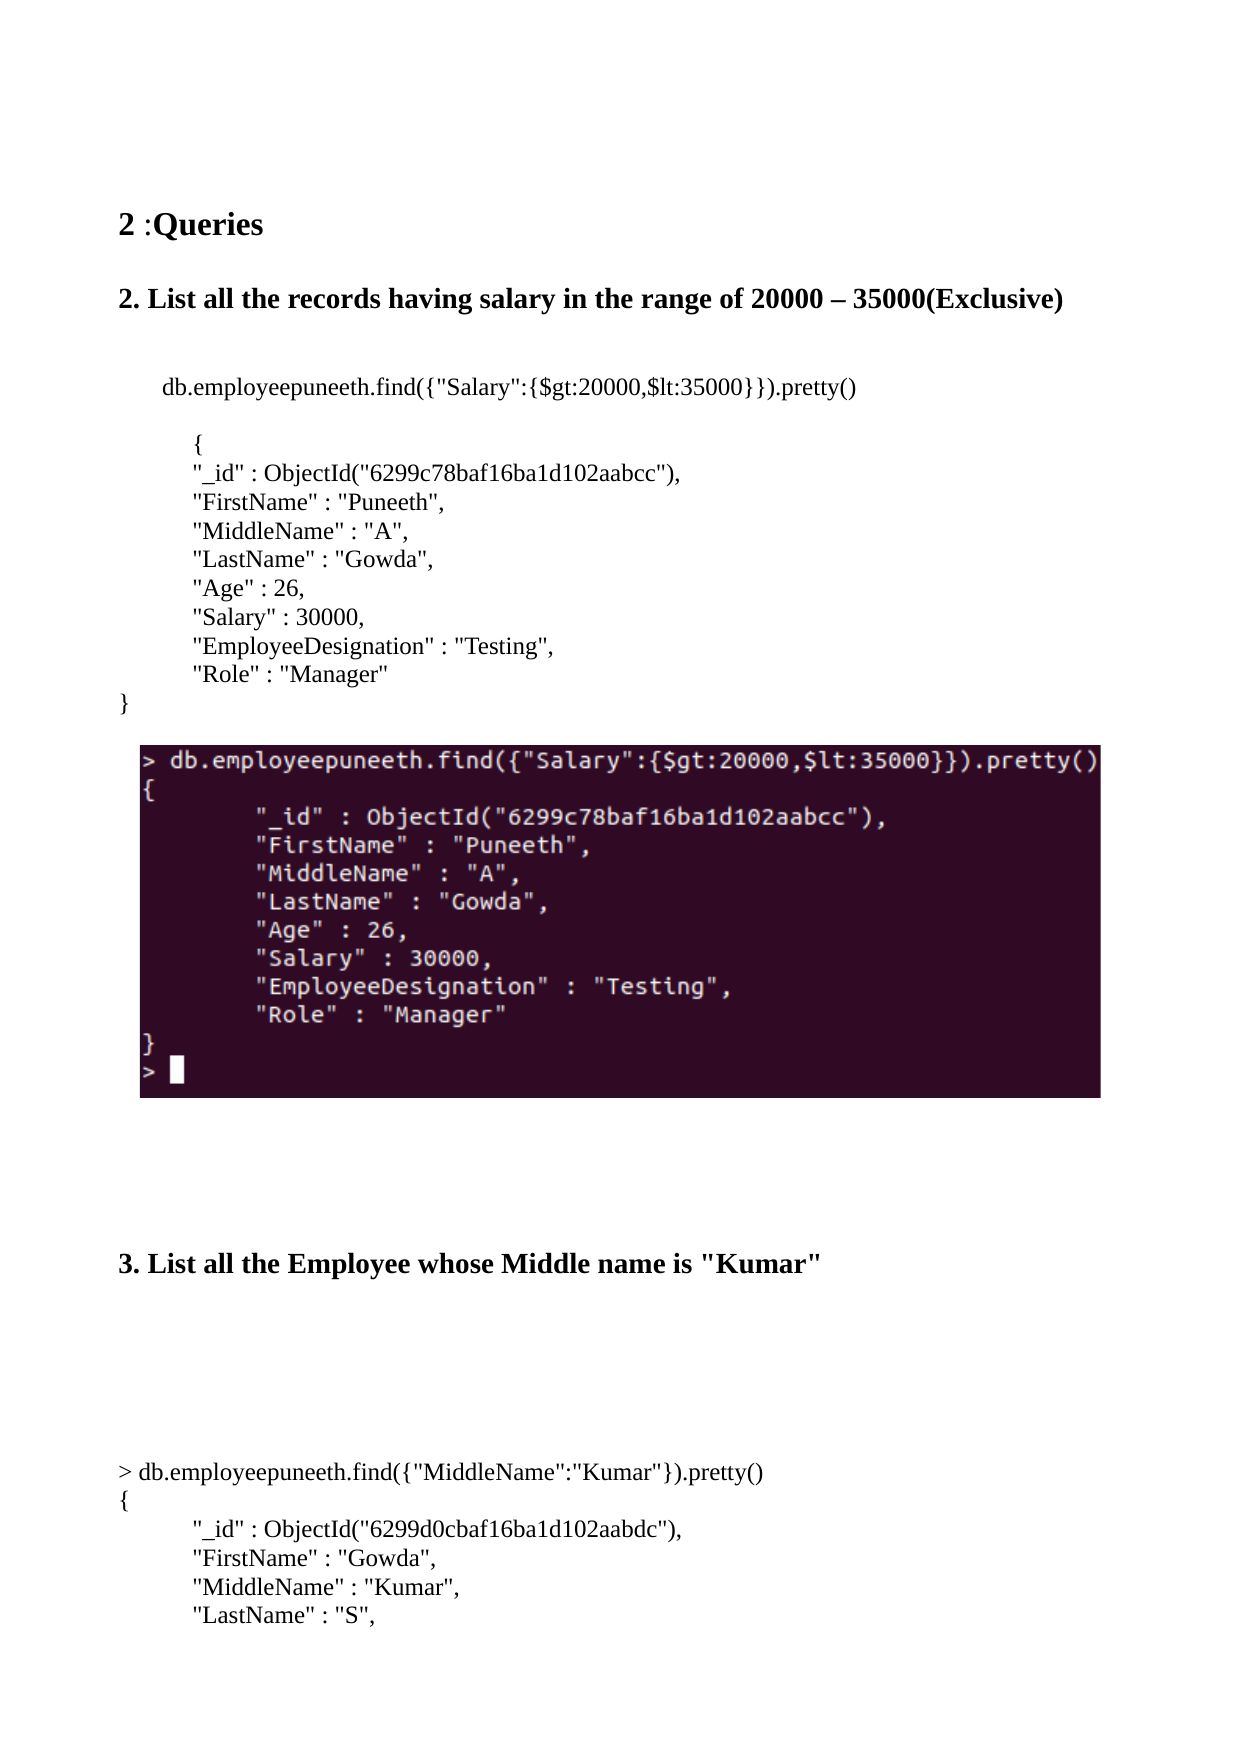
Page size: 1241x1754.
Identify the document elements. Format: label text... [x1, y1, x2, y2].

text "Salary" : 30000, [118, 602, 1122, 631]
text "MiddleName" : "A", [118, 516, 1122, 544]
text "LastName" : "Gowda", [118, 544, 1122, 573]
text "FirstName" : "Gowda", [118, 1543, 1122, 1572]
text "Role" : "Manager" [118, 659, 1122, 688]
text "FirstName" : "Puneeth", [118, 487, 1122, 516]
text { [118, 1486, 1122, 1514]
text > db.employeepuneeth.find({"MiddleName":"Kumar"}).pretty() [118, 1457, 1122, 1486]
text 3. List all the Employee whose Middle name is "Kumar" [118, 1246, 1122, 1279]
text "MiddleName" : "Kumar", [118, 1572, 1122, 1601]
text { [118, 429, 1122, 458]
text "Age" : 26, [118, 573, 1122, 602]
text "LastName" : "S", [118, 1601, 1122, 1629]
text 2 :Queries [118, 204, 1122, 243]
text } [118, 688, 1122, 717]
text "_id" : ObjectId("6299d0cbaf16ba1d102aabdc"), [118, 1514, 1122, 1543]
text "EmployeeDesignation" : "Testing", [118, 631, 1122, 659]
text 2. List all the records having salary in the range of 20000 – 35000(Exclusive) [118, 281, 1122, 314]
text db.employeepuneeth.find({"Salary":{$gt:20000,$lt:35000}}).pretty() [118, 372, 1122, 401]
text "_id" : ObjectId("6299c78baf16ba1d102aabcc"), [118, 458, 1122, 487]
picture [139, 745, 1101, 1098]
